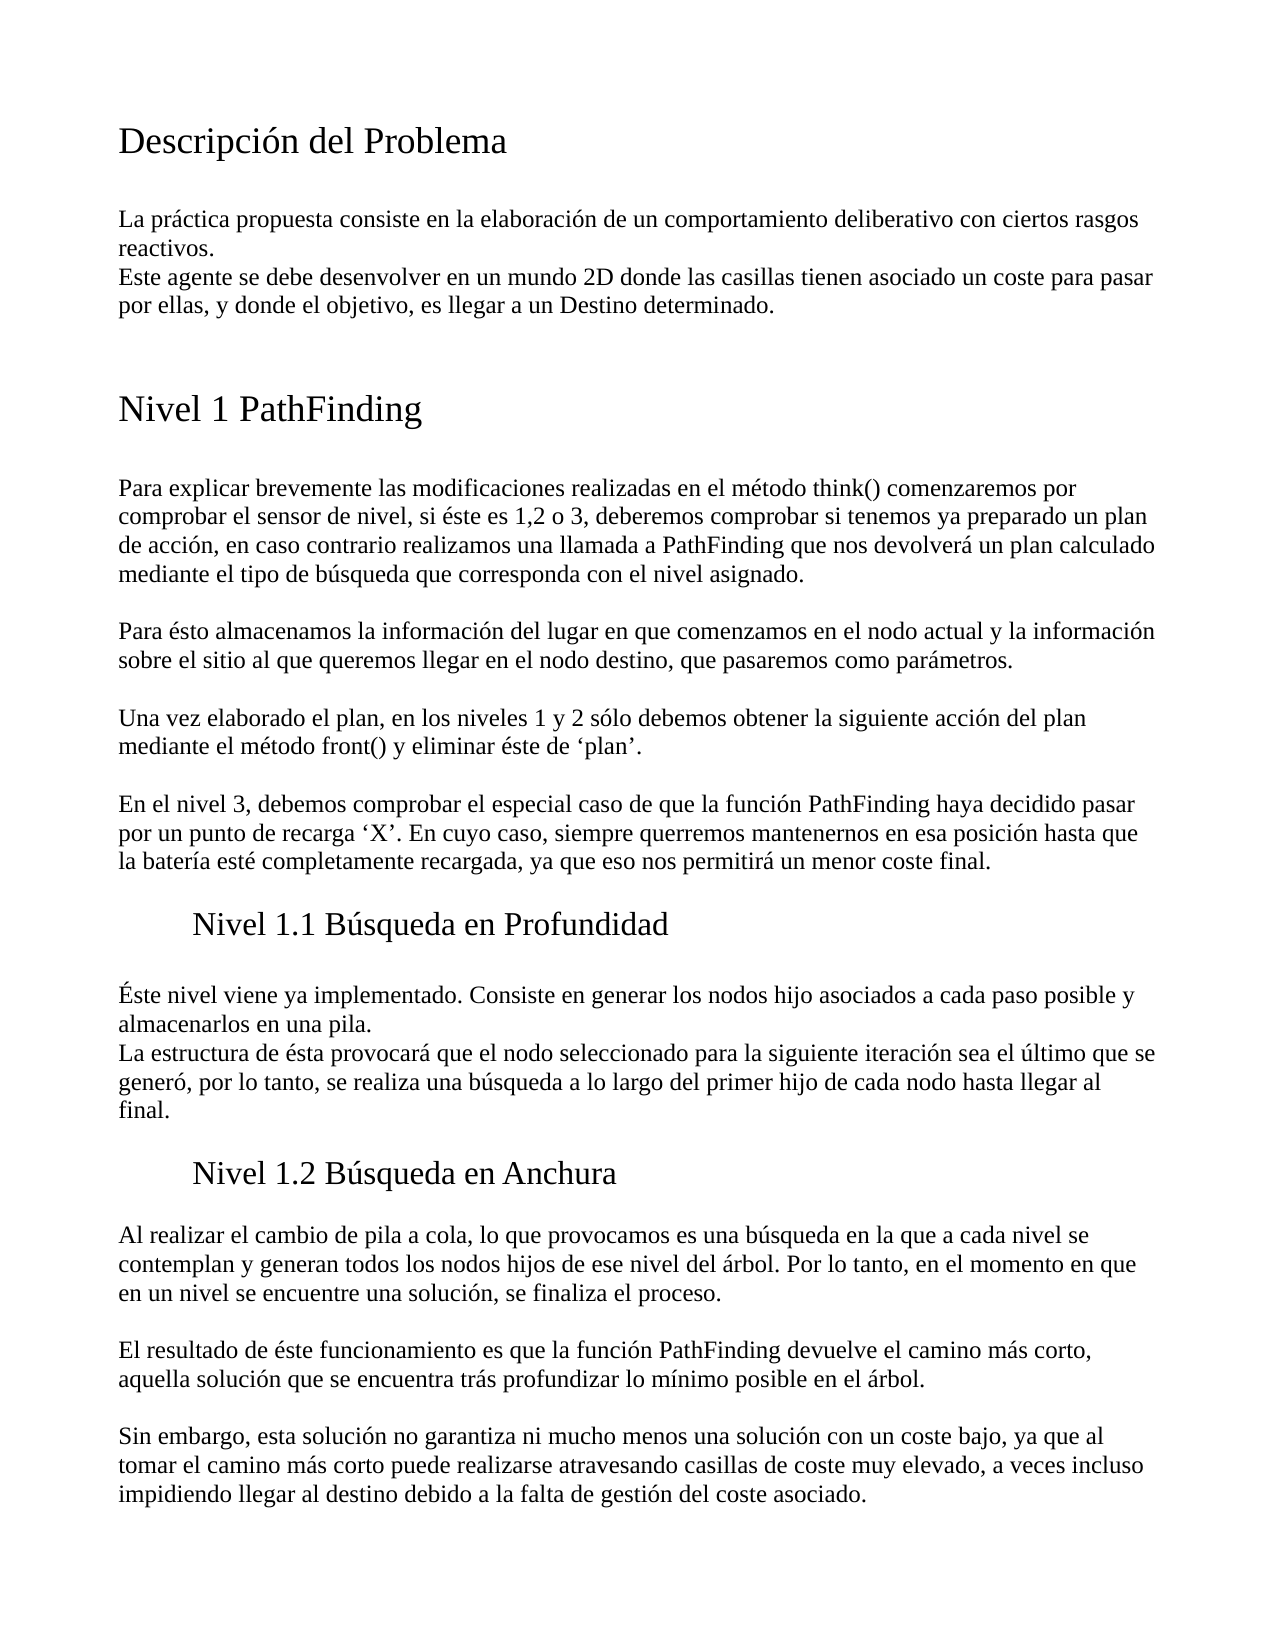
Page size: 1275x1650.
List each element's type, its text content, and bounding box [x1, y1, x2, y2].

text La práctica propuesta consiste en la elaboración de un comportamiento deliberativo con ciertos rasgos reactivos. [118, 204, 1157, 262]
text La estructura de ésta provocará que el nodo seleccionado para la siguiente iteración sea el último que se generó, por lo tanto, se realiza una búsqueda a lo largo del primer hijo de cada nodo hasta llegar al final. [118, 1038, 1157, 1124]
text En el nivel 3, debemos comprobar el especial caso de que la función PathFinding haya decidido pasar por un punto de recarga ‘X’. En cuyo caso, siempre querremos mantenernos en esa posición hasta que la batería esté completamente recargada, ya que eso nos permitirá un menor coste final. [118, 789, 1157, 875]
text Al realizar el cambio de pila a cola, lo que provocamos es una búsqueda en la que a cada nivel se contemplan y generan todos los nodos hijos de ese nivel del árbol. Por lo tanto, en el momento en que en un nivel se encuentre una solución, se finaliza el proceso. [118, 1220, 1157, 1306]
text El resultado de éste funcionamiento es que la función PathFinding devuelve el camino más corto, aquella solución que se encuentra trás profundizar lo mínimo posible en el árbol. [118, 1335, 1157, 1393]
text Una vez elaborado el plan, en los niveles 1 y 2 sólo debemos obtener la siguiente acción del plan mediante el método front() y eliminar éste de ‘plan’. [118, 703, 1157, 760]
text Para explicar brevemente las modificaciones realizadas en el método think() comenzaremos por comprobar el sensor de nivel, si éste es 1,2 o 3, deberemos comprobar si tenemos ya preparado un plan de acción, en caso contrario realizamos una llamada a PathFinding que nos devolverá un plan calculado mediante el tipo de búsqueda que corresponda con el nivel asignado. [118, 473, 1157, 588]
text Descripción del Problema [118, 118, 1157, 161]
text Para ésto almacenamos la información del lugar en que comenzamos en el nodo actual y la información sobre el sitio al que queremos llegar en el nodo destino, que pasaremos como parámetros. [118, 616, 1157, 674]
text Sin embargo, esta solución no garantiza ni mucho menos una solución con un coste bajo, ya que al tomar el camino más corto puede realizarse atravesando casillas de coste muy elevado, a veces incluso impidiendo llegar al destino debido a la falta de gestión del coste asociado. [118, 1421, 1157, 1508]
text Este agente se debe desenvolver en un mundo 2D donde las casillas tienen asociado un coste para pasar por ellas, y donde el objetivo, es llegar a un Destino determinado. [118, 262, 1157, 319]
text Éste nivel viene ya implementado. Consiste en generar los nodos hijo asociados a cada paso posible y almacenarlos en una pila. [118, 981, 1157, 1038]
text Nivel 1 PathFinding [118, 386, 1157, 429]
text Nivel 1.1 Búsqueda en Profundidad [118, 904, 1157, 942]
text Nivel 1.2 Búsqueda en Anchura [118, 1153, 1157, 1191]
